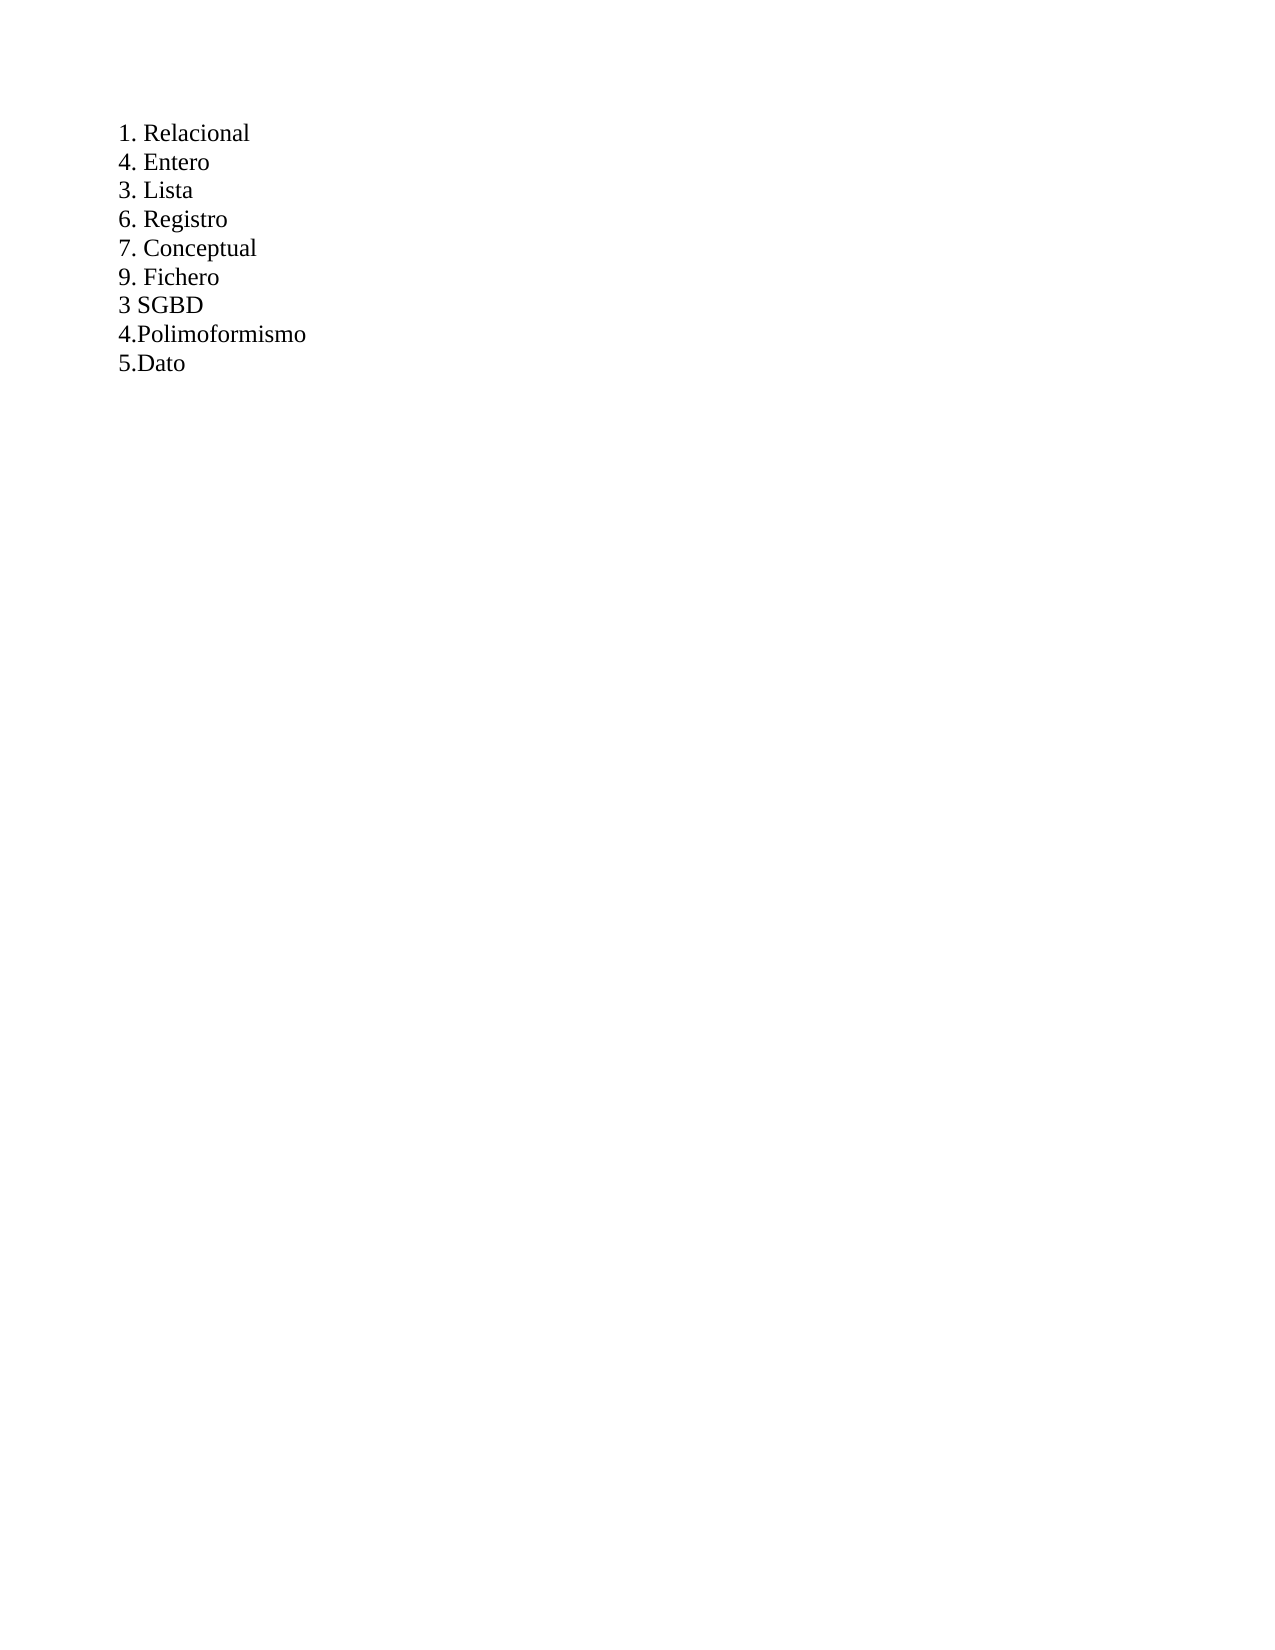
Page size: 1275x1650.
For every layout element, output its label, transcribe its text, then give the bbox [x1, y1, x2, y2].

text 4. Entero [118, 147, 1157, 176]
text 9. Fichero [118, 262, 1157, 291]
text 3. Lista [118, 176, 1157, 204]
text 4.Polimoformismo [118, 319, 1157, 348]
text 5.Dato [118, 348, 1157, 377]
text 7. Conceptual [118, 233, 1157, 262]
text 3 SGBD [118, 291, 1157, 319]
text 1. Relacional [118, 118, 1157, 147]
text 6. Registro [118, 204, 1157, 233]
